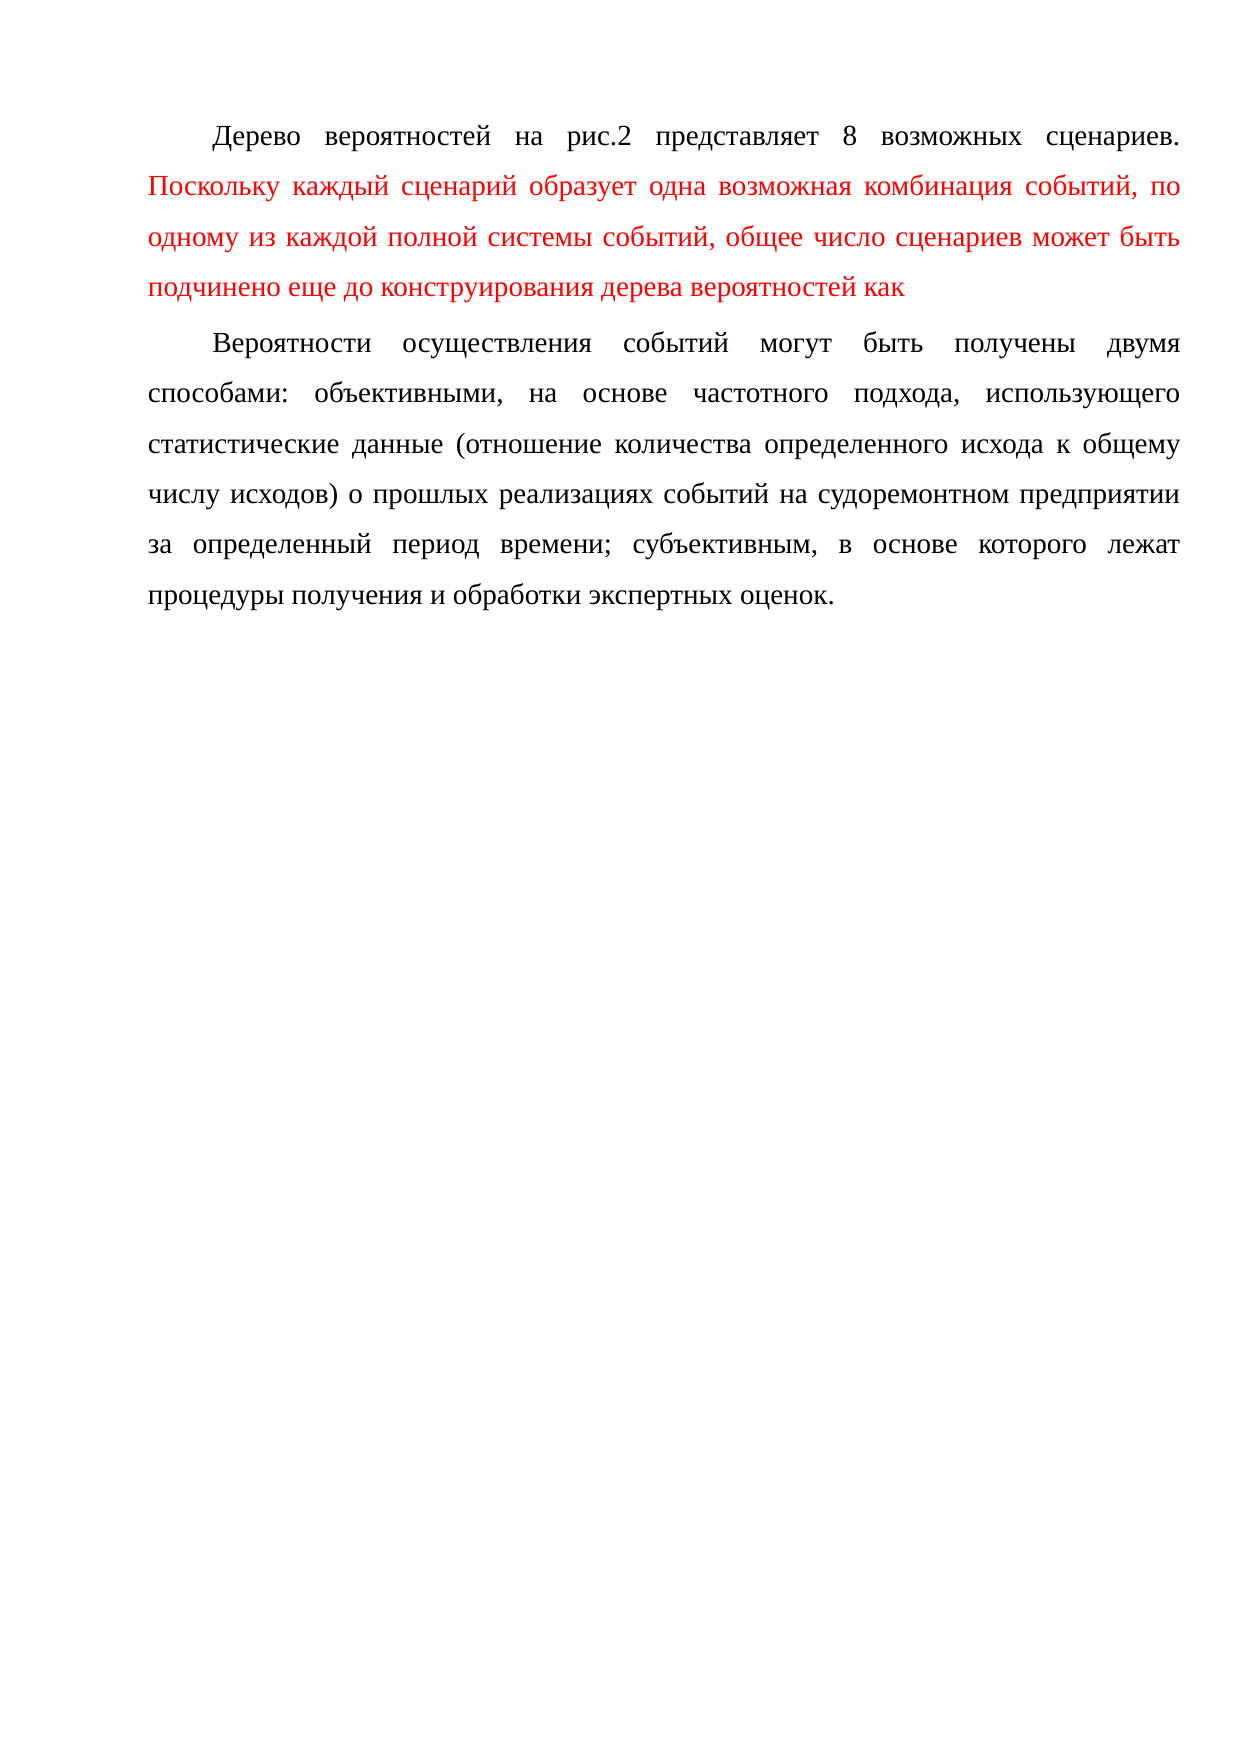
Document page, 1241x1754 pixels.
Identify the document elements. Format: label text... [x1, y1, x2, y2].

text Вероятности осуществления событий могут быть получены двумя способами: объективными, на основе частотного подхода, использующего статистические данные (отношение количества определенного исхода к общему числу исходов) о прошлых реализациях событий на судоремонтном предприятии за определенный период времени; субъективным, в основе которого лежат процедуры получения и обработки экспертных оценок. [148, 325, 1181, 610]
text Дерево вероятностей на рис.2 представляет 8 возможных сценариев. Поскольку каждый сценарий образует одна возможная комбинация событий, по одному из каждой полной системы событий, общее число сценариев может быть подчинено еще до конструирования дерева вероятностей как [148, 118, 1181, 303]
